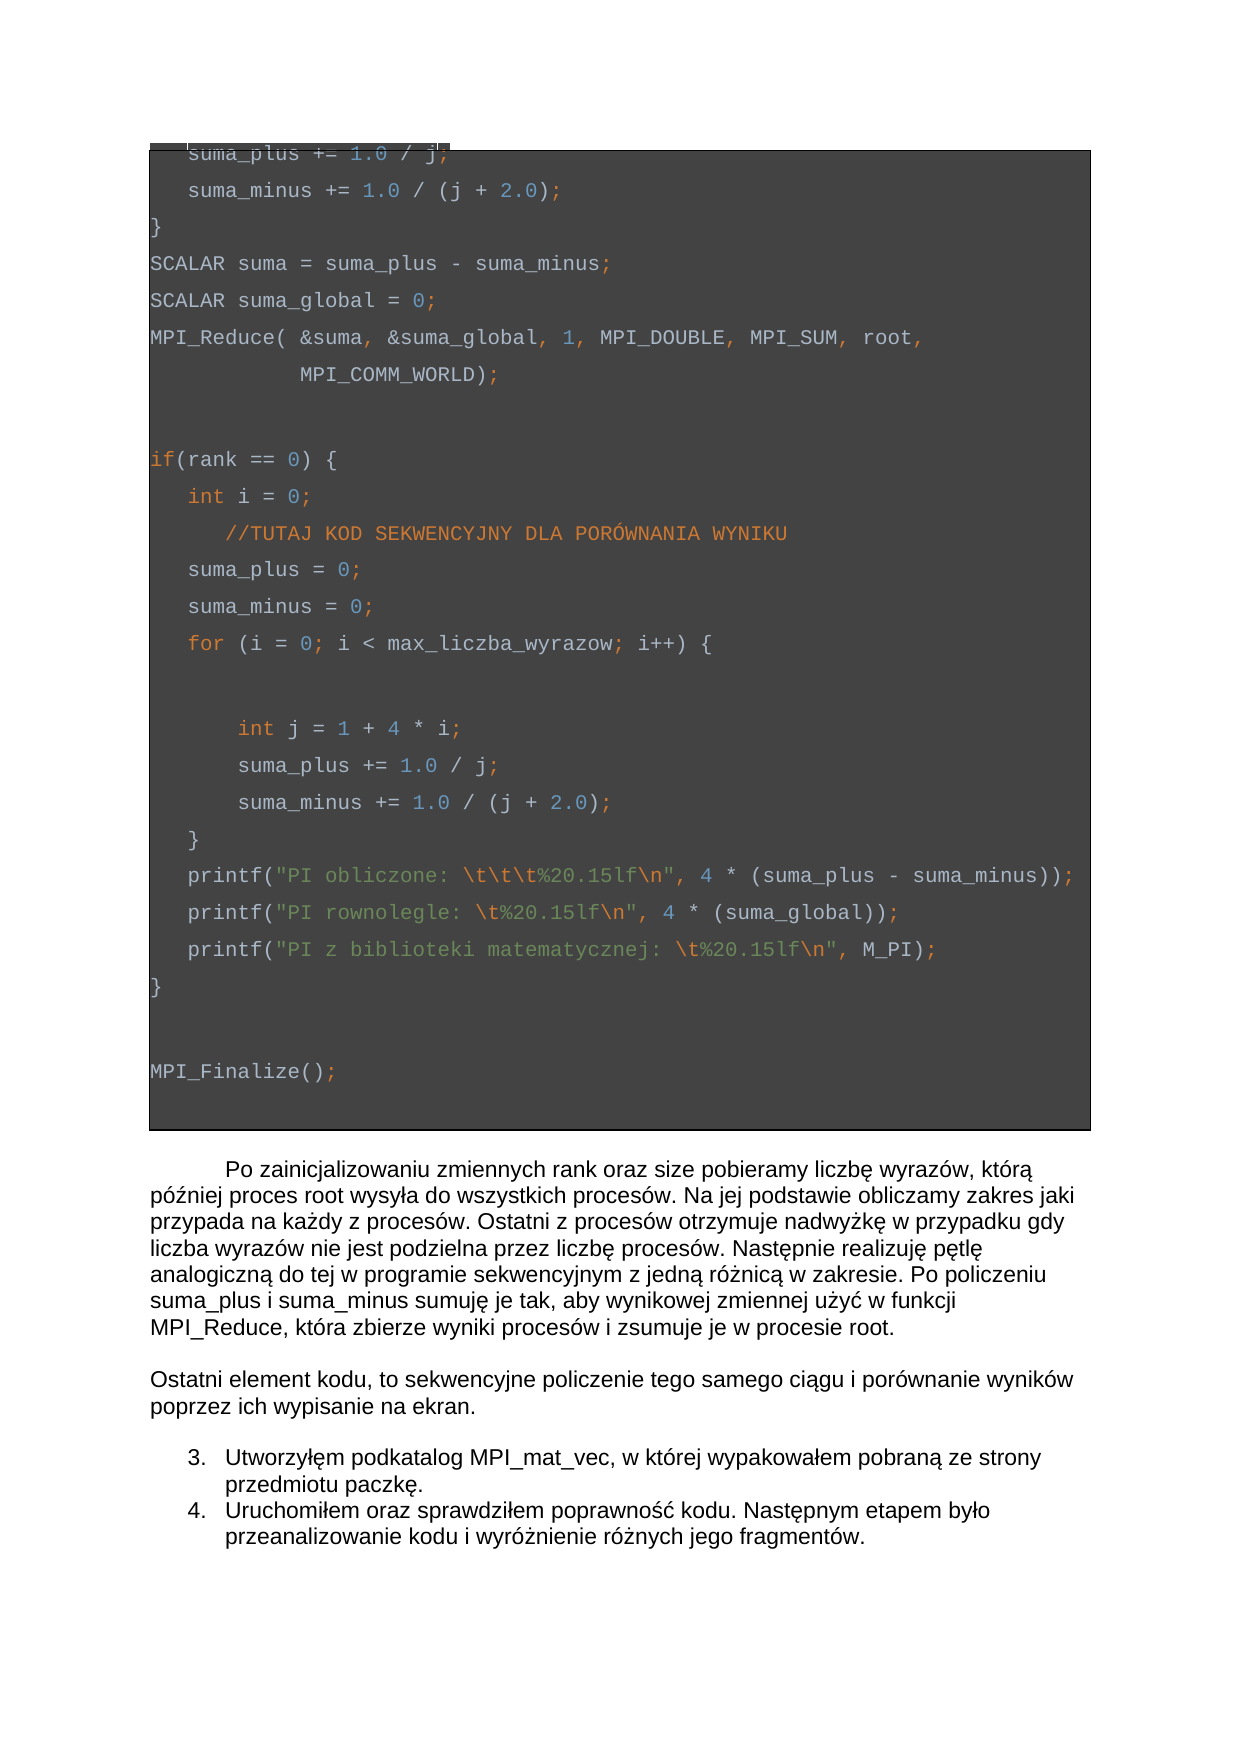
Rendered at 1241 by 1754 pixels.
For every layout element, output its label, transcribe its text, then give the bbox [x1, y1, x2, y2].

text suma_plus += 1.0 / j; [304, 762, 482, 775]
text //TUTAJ KOD SEKWENCYJNY DLA PORÓWNANIA WYNIKU [150, 529, 1090, 542]
text if(rank == 0) { [150, 456, 181, 469]
text suma_plus = 0; [150, 566, 252, 579]
text MPI_Reduce( &suma, &suma_global, 1, MPI_DOUBLE, MPI_SUM, root, [472, 334, 1090, 347]
text if(rank == 0) { [180, 456, 307, 469]
text printf("PI obliczone: \t\t\t%20.15lf\n", 4 * (suma_plus - suma_minus)); [267, 872, 756, 885]
text if(rank == 0) { [330, 456, 1090, 469]
text SCALAR suma = suma_plus - suma_minus; [391, 260, 1090, 273]
text MPI_COMM_WORLD); [482, 371, 1090, 383]
text for (i = 0; i < max_liczba_wyrazow; i++) { [242, 640, 542, 653]
text } [150, 983, 1090, 996]
text suma_minus += 1.0 / (j + 2.0); [508, 799, 594, 812]
text MPI_Reduce( &suma, &suma_global, 1, MPI_DOUBLE, MPI_SUM, root, [150, 334, 281, 347]
text suma_minus += 1.0 / (j + 2.0); [594, 799, 1090, 812]
text MPI_COMM_WORLD); [150, 371, 482, 383]
text printf("PI rownolegle: \t%20.15lf\n", 4 * (suma_global)); [267, 909, 421, 922]
text suma_plus = 0; [254, 566, 1090, 579]
text int j = 1 + 4 * i; [150, 725, 294, 738]
text suma_plus += 1.0 / j; [150, 762, 302, 775]
text SCALAR suma = suma_plus - suma_minus; [150, 260, 389, 273]
list Uruchomiłem oraz sprawdziłem poprawność kodu. Następnym etapem było przeanalizowanie kodu i wyróżnienie różnych jego fragmentów. [187, 1497, 1090, 1549]
text printf("PI rownolegle: \t%20.15lf\n", 4 * (suma_global)); [422, 909, 718, 922]
text MPI_Finalize(); [319, 1068, 1090, 1081]
text } [150, 223, 1090, 236]
text suma_minus += 1.0 / (j + 2.0); [544, 187, 1090, 199]
list Utworzyłęm podkatalog MPI_mat_vec, w której wypakowałem pobraną ze strony przedmiotu paczkę. [187, 1444, 1090, 1497]
text MPI_Finalize(); [150, 1068, 306, 1081]
text suma_plus += 1.0 / j; [483, 762, 1090, 775]
text SCALAR suma_global = 0; [150, 297, 309, 310]
text printf("PI z biblioteki matematycznej: \t%20.15lf\n", M_PI); [645, 946, 919, 959]
text suma_plus += 1.0 / j; [150, 151, 252, 163]
text } [150, 836, 1090, 848]
text suma_minus = 0; [150, 603, 1090, 616]
text SCALAR suma_global = 0; [310, 297, 1090, 310]
text suma_plus += 1.0 / j; [433, 151, 1090, 163]
text printf("PI z biblioteki matematycznej: \t%20.15lf\n", M_PI); [267, 946, 580, 959]
text suma_plus += 1.0 / j; [254, 151, 432, 163]
text printf("PI obliczone: \t\t\t%20.15lf\n", 4 * (suma_plus - suma_minus)); [829, 872, 1044, 885]
text int j = 1 + 4 * i; [295, 725, 1090, 738]
text MPI_Reduce( &suma, &suma_global, 1, MPI_DOUBLE, MPI_SUM, root, [280, 334, 471, 347]
text suma_minus += 1.0 / (j + 2.0); [458, 187, 544, 199]
text for (i = 0; i < max_liczba_wyrazow; i++) { [150, 640, 243, 653]
text suma_minus += 1.0 / (j + 2.0); [150, 187, 442, 199]
text for (i = 0; i < max_liczba_wyrazow; i++) { [705, 640, 1090, 653]
text Po zainicjalizowaniu zmiennych rank oraz size pobieramy liczbę wyrazów, którą później proces root wysyła do wszystkich procesów. Na jej podstawie obliczamy zakres jaki przypada na każdy z procesów. Ostatni z procesów otrzymuje nadwyżkę w przypadku gdy liczba wyrazów nie jest podzielna przez liczbę procesów. Następnie realizuję pętlę analogiczną do tej w programie sekwencyjnym z jedną różnicą w zakresie. Po policzeniu suma_plus i suma_minus sumuję je tak, aby wynikowej zmiennej użyć w funkcji MPI_Reduce, która zbierze wyniki procesów i zsumuje je w procesie root. Ostatni element kodu, to sekwencyjne policzenie tego samego ciągu i porównanie wyników poprzez ich wypisanie na ekran. [150, 1156, 1090, 1419]
text printf("PI z biblioteki matematycznej: \t%20.15lf\n", M_PI); [919, 946, 1090, 959]
text suma_minus += 1.0 / (j + 2.0); [150, 799, 493, 812]
text printf("PI rownolegle: \t%20.15lf\n", 4 * (suma_global)); [882, 909, 1090, 922]
text int i = 0; [150, 493, 1090, 506]
text for (i = 0; i < max_liczba_wyrazow; i++) { [543, 640, 682, 653]
